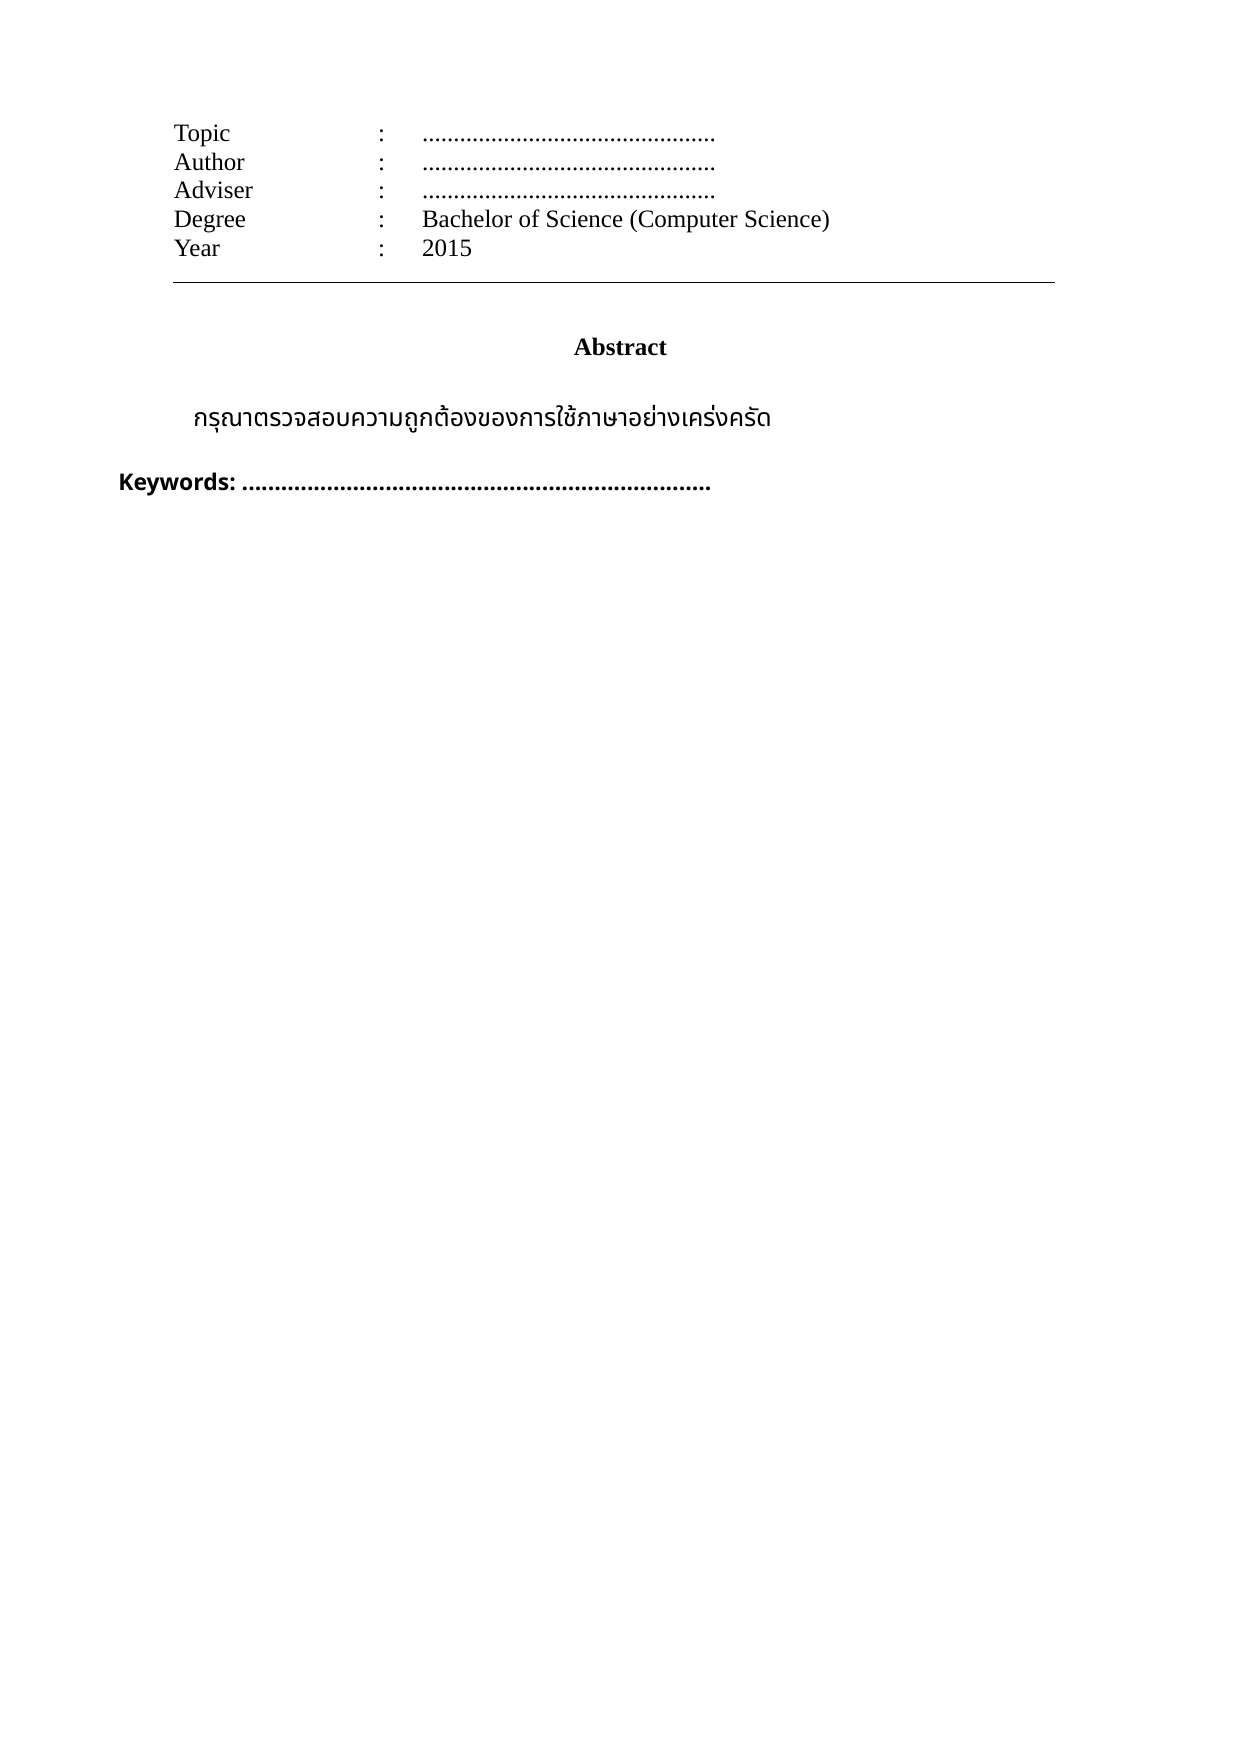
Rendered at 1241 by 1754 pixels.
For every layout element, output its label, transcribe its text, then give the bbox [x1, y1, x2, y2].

table_header ............................................... [411, 118, 994, 147]
table_cell ............................................... [411, 176, 994, 204]
table_cell : [367, 233, 411, 282]
table_cell [163, 283, 367, 332]
table_cell Bachelor of Science (Computer Science) [411, 204, 994, 233]
text Abstract [118, 332, 1122, 361]
table_cell : [367, 176, 411, 204]
text กรุณาตรวจสอบความถูกต้องของการใช้ภาษาอย่างเคร่งครัด [118, 404, 1122, 437]
text Keywords: ........................................................................ [118, 466, 1122, 497]
table_cell [411, 283, 994, 332]
table_cell 2015 [411, 233, 994, 282]
table_cell : [367, 147, 411, 176]
table_cell Degree [163, 204, 367, 233]
table_cell Adviser [163, 176, 367, 204]
table_cell : [367, 204, 411, 233]
table_header : [367, 118, 411, 147]
table_cell [367, 283, 411, 332]
table_cell Author [163, 147, 367, 176]
table_cell Year [163, 233, 367, 283]
table_header Topic [163, 118, 367, 147]
table_cell ............................................... [411, 147, 994, 176]
